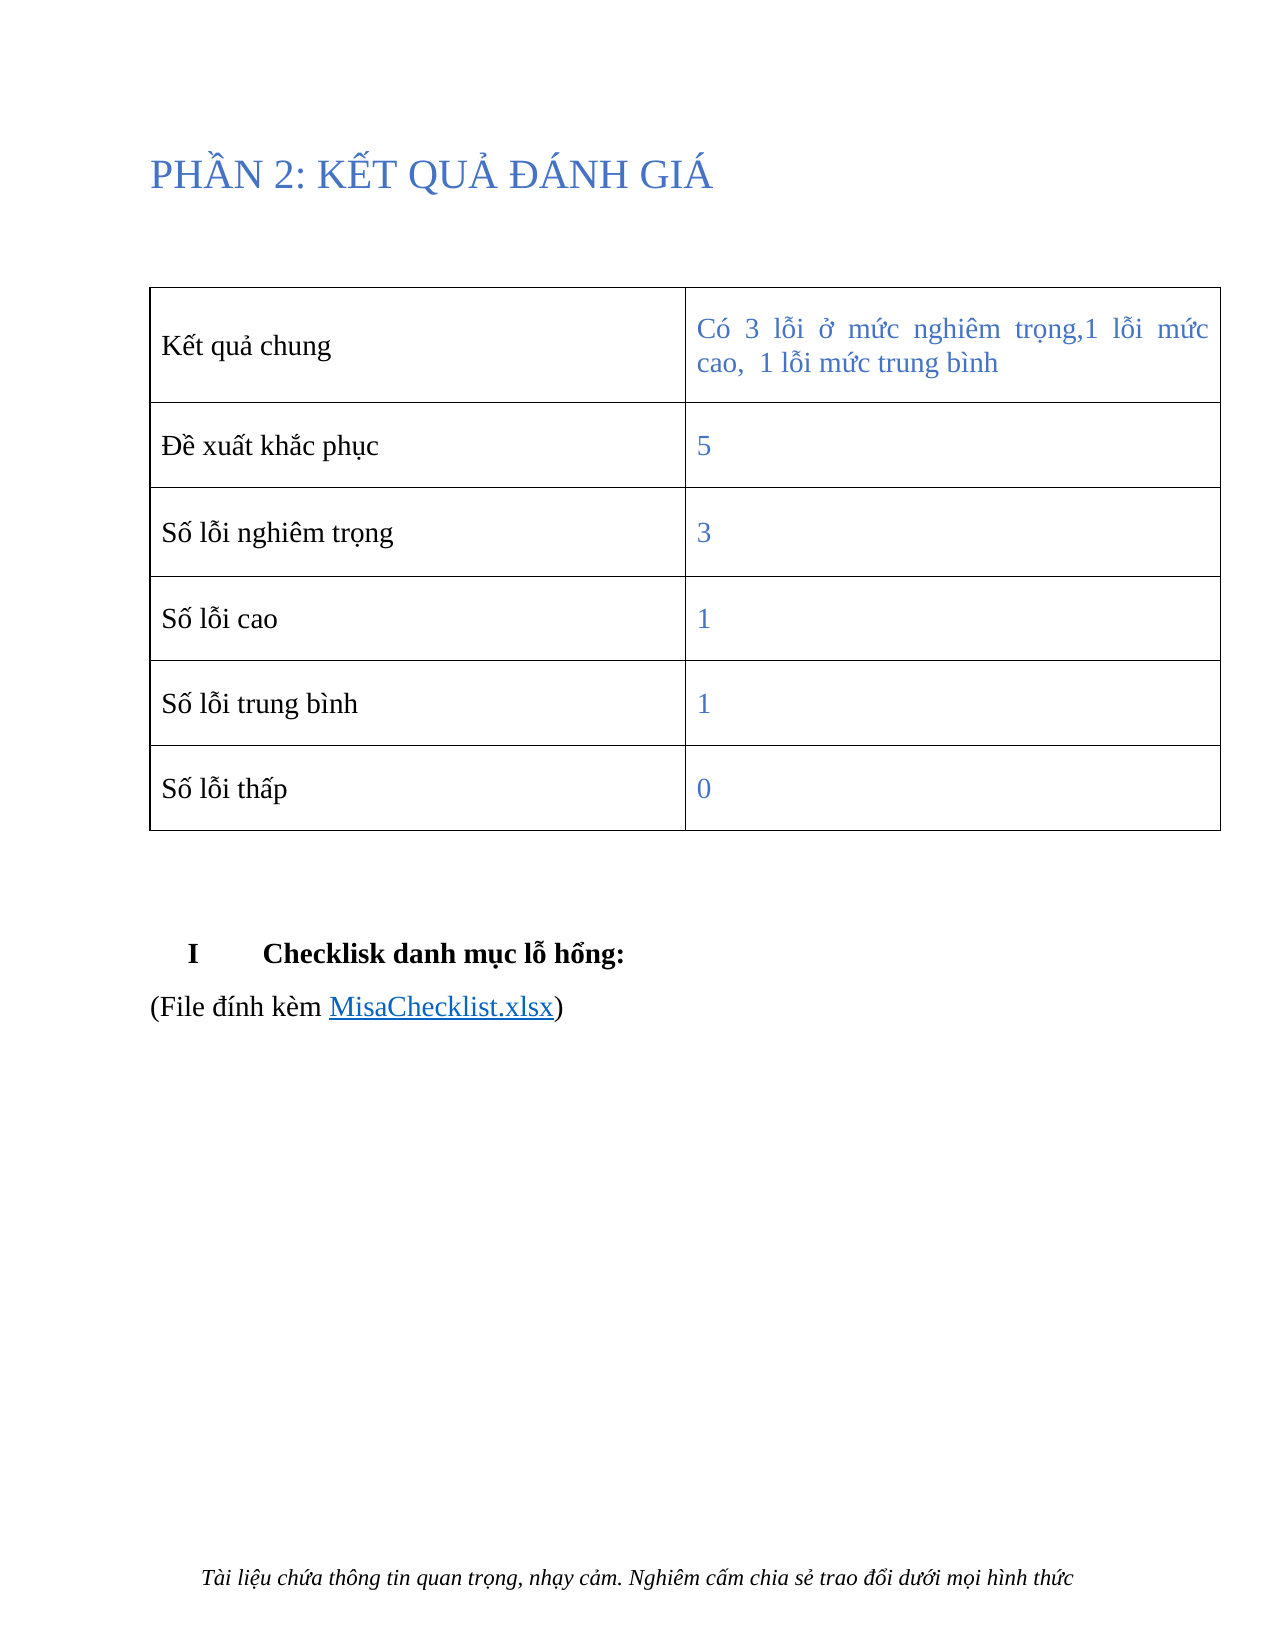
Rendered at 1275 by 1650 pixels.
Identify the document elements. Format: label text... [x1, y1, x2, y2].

table_cell Đề xuất khắc phục [151, 403, 685, 487]
table_cell 0 [686, 746, 1220, 830]
table_cell Số lỗi trung bình [151, 661, 685, 745]
list Checklisk danh mục lỗ hổng: [187, 937, 1125, 970]
table_cell 5 [686, 403, 1220, 487]
table_header Kết quả chung [151, 288, 685, 402]
text PHẦN 2: KẾT QUẢ ĐÁNH GIÁ [150, 150, 1125, 198]
table_cell 1 [686, 577, 1220, 660]
table_cell Số lỗi thấp [151, 746, 685, 830]
table_header Có 3 lỗi ở mức nghiêm trọng,1 lỗi mức cao, 1 lỗi mức trung bình [686, 288, 1220, 402]
table_cell Số lỗi nghiêm trọng [151, 488, 685, 576]
text (File đính kèm MisaChecklist.xlsx) [150, 989, 1125, 1023]
table_cell 1 [686, 661, 1220, 745]
table_cell Số lỗi cao [151, 577, 685, 660]
table_cell 3 [686, 488, 1220, 576]
